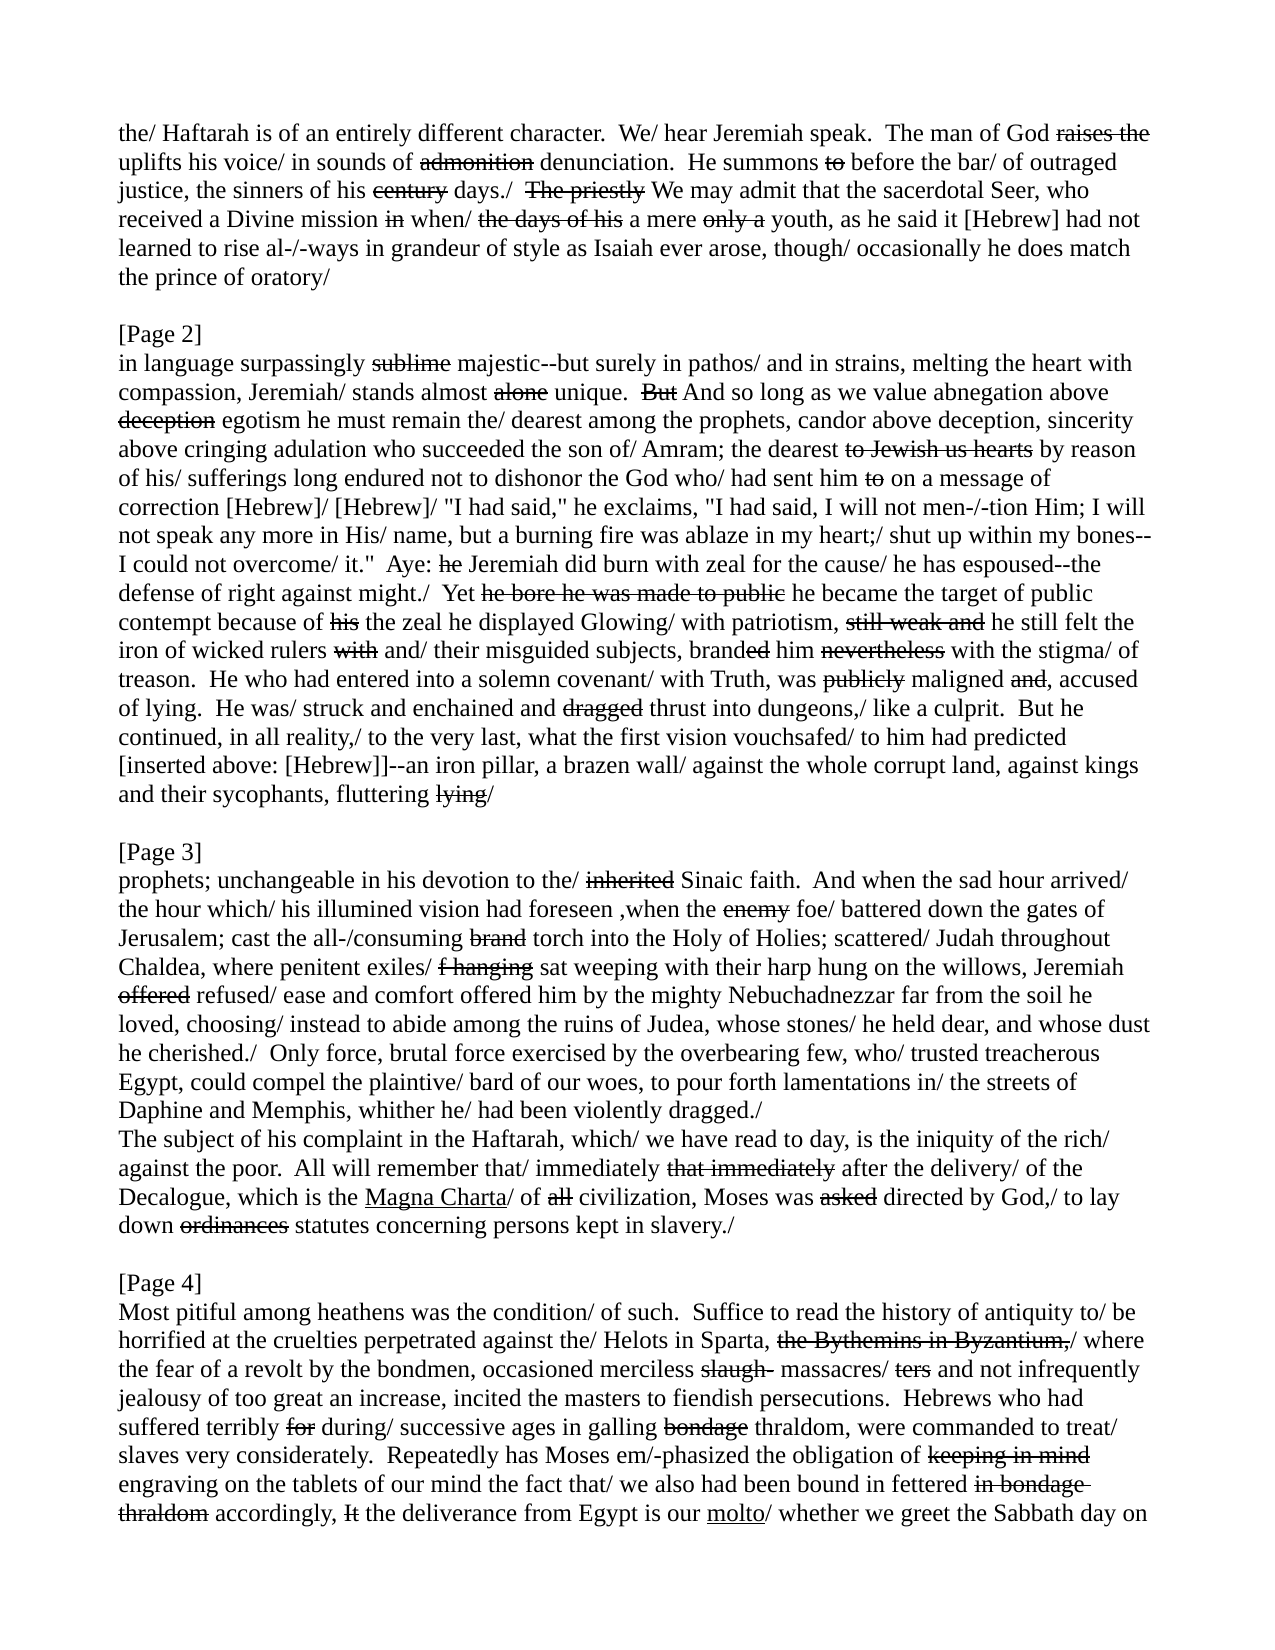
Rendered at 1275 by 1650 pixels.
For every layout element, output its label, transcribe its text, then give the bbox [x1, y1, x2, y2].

text Most pitiful among heathens was the condition/ of such. Suffice to read the history of antiquity to/ be horrified at the cruelties perpetrated against the/ Helots in Sparta, the Bythemins in Byzantium,/ where the fear of a revolt by the bondmen, occasioned merciless slaugh- massacres/ ters and not infrequently jealousy of too great an increase, incited the masters to fiendish persecutions. Hebrews who had suffered terribly for during/ successive ages in galling bondage thraldom, were commanded to treat/ slaves very considerately. Repeatedly has Moses em/-phasized the obligation of keeping in mind engraving on the tablets of our mind the fact that/ we also had been bound in fettered in bondage thraldom accordingly, It the deliverance from Egypt is our molto/ whether we greet the Sabbath day on [118, 1297, 1157, 1527]
text the/ Haftarah is of an entirely different character. We/ hear Jeremiah speak. The man of God raises the uplifts his voice/ in sounds of admonition denunciation. He summons to before the bar/ of outraged justice, the sinners of his century days./ The priestly We may admit that the sacerdotal Seer, who received a Divine mission in when/ the days of his a mere only a youth, as he said it [Hebrew] had not learned to rise al-/-ways in grandeur of style as Isaiah ever arose, though/ occasionally he does match the prince of oratory/ [118, 118, 1157, 291]
text [Page 2] [118, 319, 1157, 348]
text [Page 3] [118, 837, 1157, 866]
text prophets; unchangeable in his devotion to the/ inherited Sinaic faith. And when the sad hour arrived/ the hour which/ his illumined vision had foreseen ,when the enemy foe/ battered down the gates of Jerusalem; cast the all-/consuming brand torch into the Holy of Holies; scattered/ Judah throughout Chaldea, where penitent exiles/ f hanging sat weeping with their harp hung on the willows, Jeremiah offered refused/ ease and comfort offered him by the mighty Nebuchadnezzar far from the soil he loved, choosing/ instead to abide among the ruins of Judea, whose stones/ he held dear, and whose dust he cherished./ Only force, brutal force exercised by the overbearing few, who/ trusted treacherous Egypt, could compel the plaintive/ bard of our woes, to pour forth lamentations in/ the streets of Daphine and Memphis, whither he/ had been violently dragged./ [118, 866, 1157, 1124]
text [Page 4] [118, 1268, 1157, 1297]
text in language surpassingly sublime majestic--but surely in pathos/ and in strains, melting the heart with compassion, Jeremiah/ stands almost alone unique. But And so long as we value abnegation above deception egotism he must remain the/ dearest among the prophets, candor above deception, sincerity above cringing adulation who succeeded the son of/ Amram; the dearest to Jewish us hearts by reason of his/ sufferings long endured not to dishonor the God who/ had sent him to on a message of correction [Hebrew]/ [Hebrew]/ "I had said," he exclaims, "I had said, I will not men-/-tion Him; I will not speak any more in His/ name, but a burning fire was ablaze in my heart;/ shut up within my bones--I could not overcome/ it." Aye: he Jeremiah did burn with zeal for the cause/ he has espoused--the defense of right against might./ Yet he bore he was made to public he became the target of public contempt because of his the zeal he displayed Glowing/ with patriotism, still weak and he still felt the iron of wicked rulers with and/ their misguided subjects, branded him nevertheless with the stigma/ of treason. He who had entered into a solemn covenant/ with Truth, was publicly maligned and, accused of lying. He was/ struck and enchained and dragged thrust into dungeons,/ like a culprit. But he continued, in all reality,/ to the very last, what the first vision vouchsafed/ to him had predicted [inserted above: [Hebrew]]--an iron pillar, a brazen wall/ against the whole corrupt land, against kings and their sycophants, fluttering lying/ [118, 348, 1157, 808]
text The subject of his complaint in the Haftarah, which/ we have read to day, is the iniquity of the rich/ against the poor. All will remember that/ immediately that immediately after the delivery/ of the Decalogue, which is the Magna Charta/ of all civilization, Moses was asked directed by God,/ to lay down ordinances statutes concerning persons kept in slavery./ [118, 1124, 1157, 1239]
